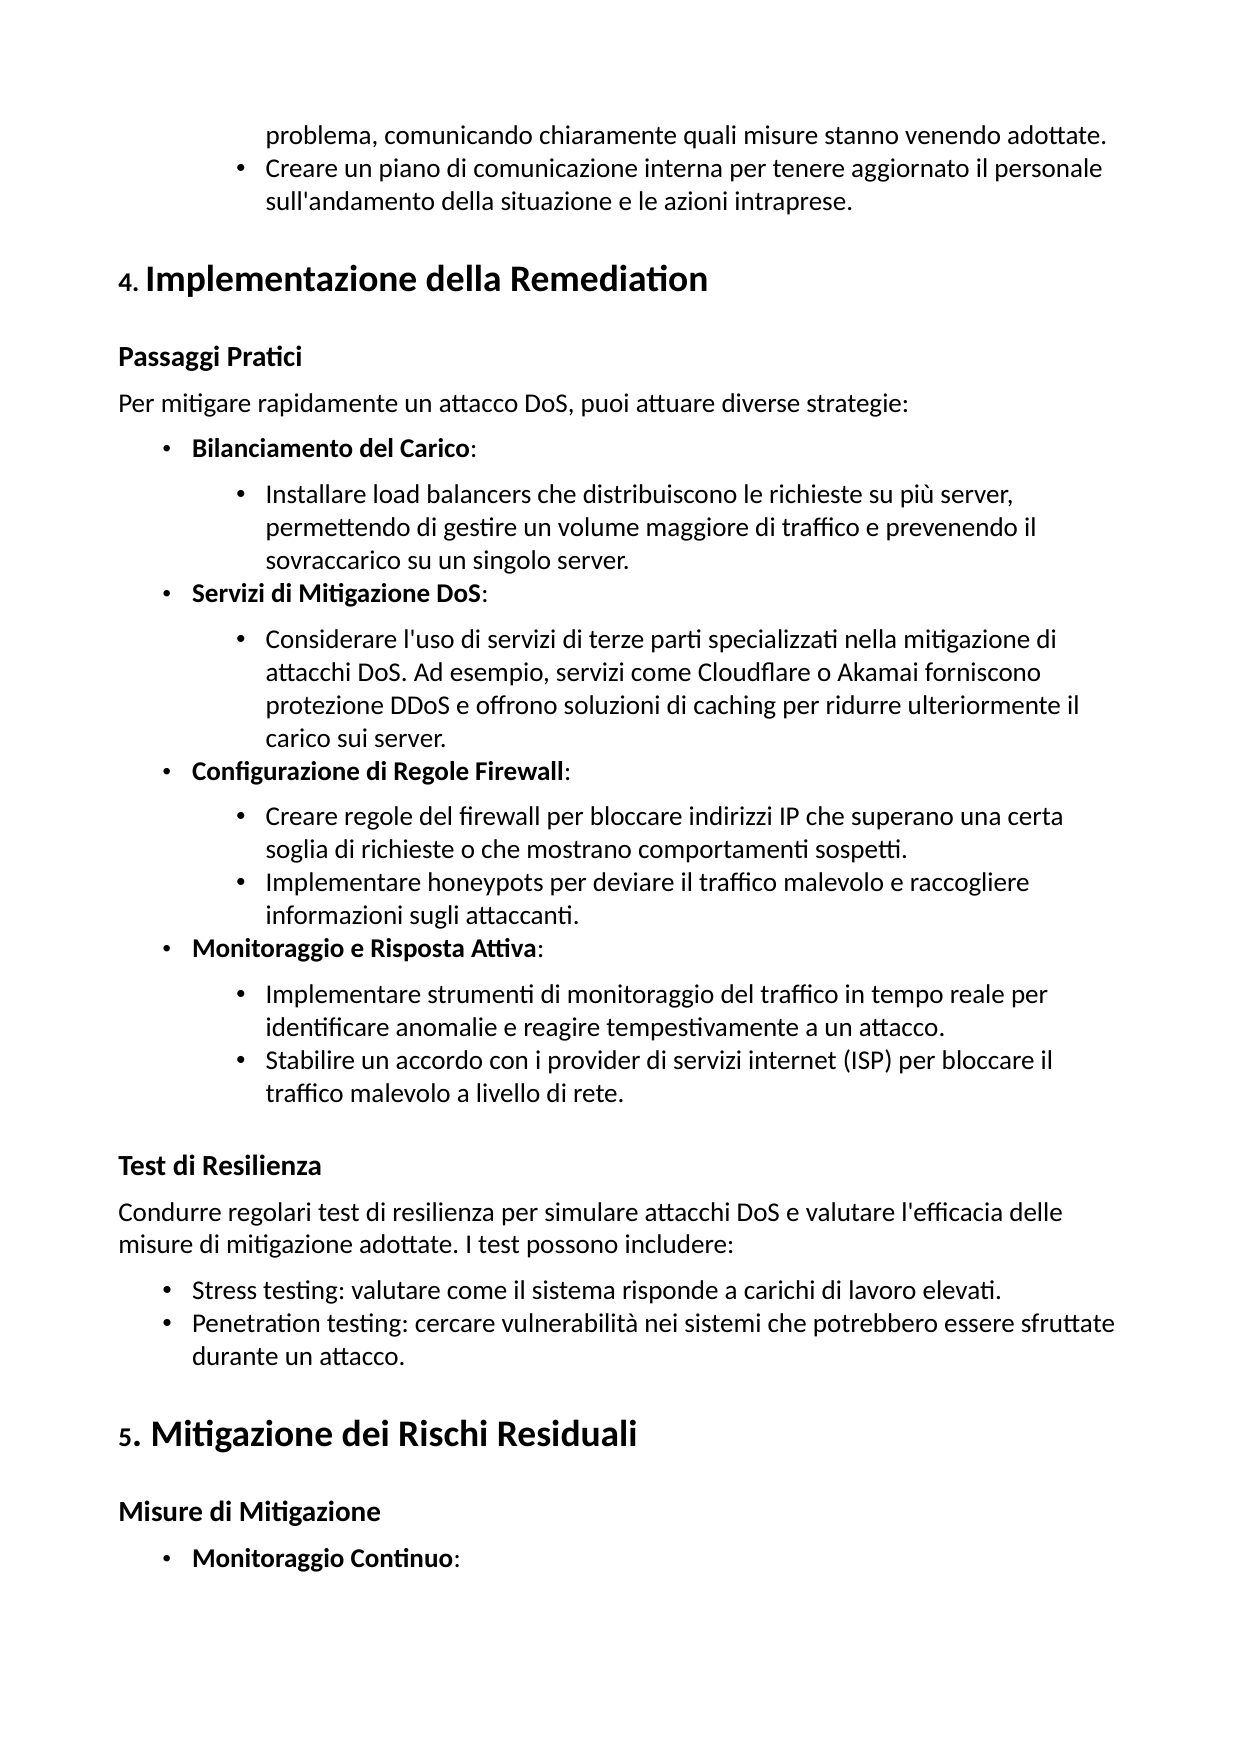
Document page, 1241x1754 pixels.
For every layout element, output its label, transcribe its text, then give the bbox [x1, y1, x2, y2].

list Stabilire un accordo con i provider di servizi internet (ISP) per bloccare il traffico malevolo a livello di rete. [236, 1043, 1122, 1109]
list Monitoraggio Continuo: [162, 1541, 1122, 1574]
list Servizi di Mitigazione DoS: [162, 576, 1122, 609]
subtitle 4. Implementazione della Remediation [118, 255, 1122, 301]
list Configurazione di Regole Firewall: [162, 754, 1122, 787]
subtitle Test di Resilienza [118, 1147, 1122, 1182]
subtitle Passaggi Pratici [118, 338, 1122, 374]
list Stress testing: valutare come il sistema risponde a carichi di lavoro elevati. [162, 1273, 1122, 1306]
list Installare load balancers che distribuiscono le richieste su più server, permettendo di gestire un volume maggiore di traffico e prevenendo il sovraccarico su un singolo server. [236, 477, 1122, 576]
list Considerare l'uso di servizi di terze parti specializzati nella mitigazione di attacchi DoS. Ad esempio, servizi come Cloudflare o Akamai forniscono protezione DDoS e offrono soluzioni di caching per ridurre ulteriormente il carico sui server. [236, 622, 1122, 754]
subtitle 5. Mitigazione dei Rischi Residuali [118, 1410, 1122, 1456]
list Creare un piano di comunicazione interna per tenere aggiornato il personale sull'andamento della situazione e le azioni intraprese. [236, 151, 1122, 217]
list Bilanciamento del Carico: [162, 432, 1122, 465]
list Implementare strumenti di monitoraggio del traffico in tempo reale per identificare anomalie e reagire tempestivamente a un attacco. [236, 977, 1122, 1043]
text Per mitigare rapidamente un attacco DoS, puoi attuare diverse strategie: [118, 386, 1122, 419]
text Condurre regolari test di resilienza per simulare attacchi DoS e valutare l'efficacia delle misure di mitigazione adottate. I test possono includere: [118, 1195, 1122, 1261]
list Monitoraggio e Risposta Attiva: [162, 931, 1122, 964]
list Penetration testing: cercare vulnerabilità nei sistemi che potrebbero essere sfruttate durante un attacco. [162, 1306, 1122, 1372]
subtitle Misure di Mitigazione [118, 1493, 1122, 1529]
list problema, comunicando chiaramente quali misure stanno venendo adottate. [236, 118, 1122, 151]
list Implementare honeypots per deviare il traffico malevolo e raccogliere informazioni sugli attaccanti. [236, 865, 1122, 931]
list Creare regole del firewall per bloccare indirizzi IP che superano una certa soglia di richieste o che mostrano comportamenti sospetti. [236, 799, 1122, 865]
